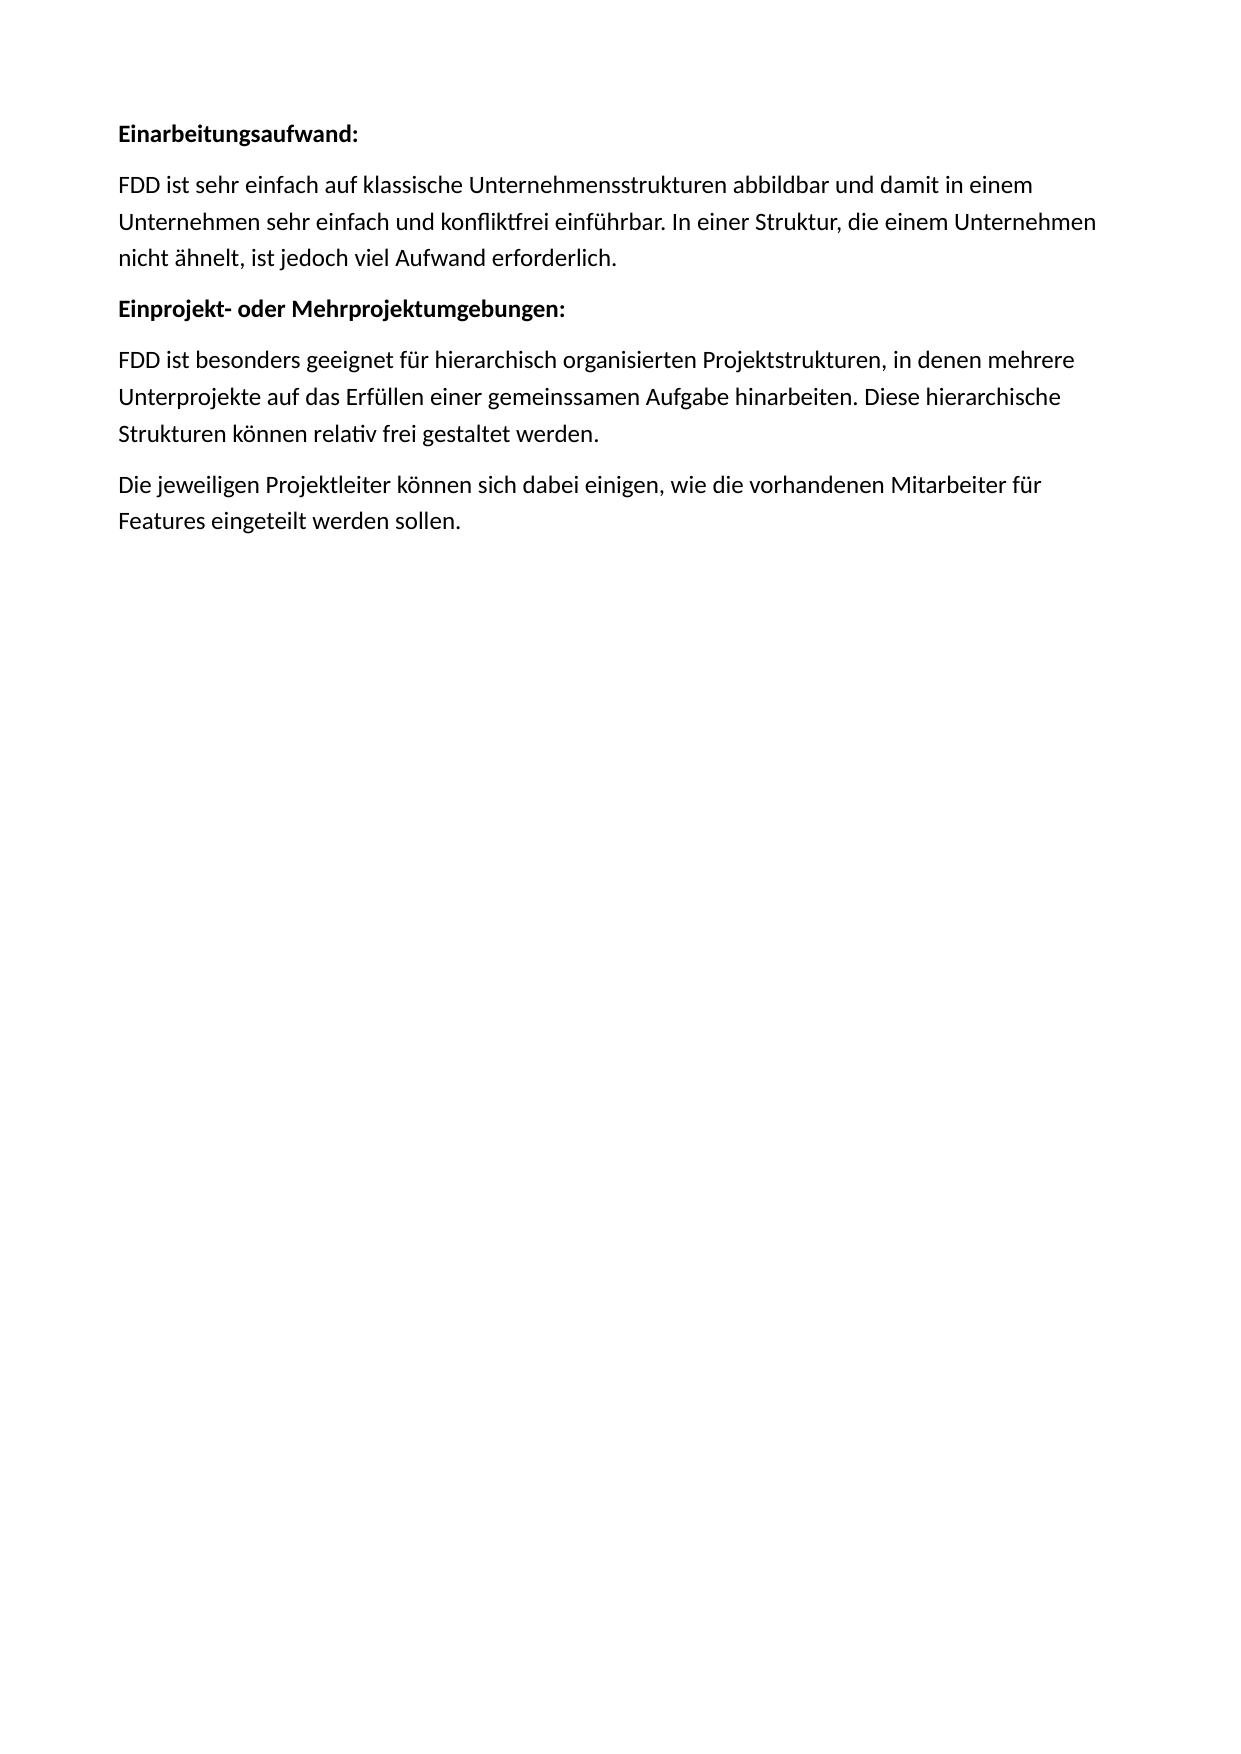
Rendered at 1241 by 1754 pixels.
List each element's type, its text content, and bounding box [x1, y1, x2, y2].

text FDD ist besonders geeignet für hierarchisch organisierten Projektstrukturen, in denen mehrere Unterprojekte auf das Erfüllen einer gemeinssamen Aufgabe hinarbeiten. Diese hierarchische Strukturen können relativ frei gestaltet werden. [118, 345, 1122, 448]
text Die jeweiligen Projektleiter können sich dabei einigen, wie die vorhandenen Mitarbeiter für Features eingeteilt werden sollen. [118, 469, 1122, 536]
text Einarbeitungsaufwand: [118, 118, 1122, 149]
text FDD ist sehr einfach auf klassische Unternehmensstrukturen abbildbar und damit in einem Unternehmen sehr einfach und konfliktfrei einführbar. In einer Struktur, die einem Unternehmen nicht ähnelt, ist jedoch viel Aufwand erforderlich. [118, 169, 1122, 273]
text Einprojekt- oder Mehrprojektumgebungen: [118, 293, 1122, 324]
